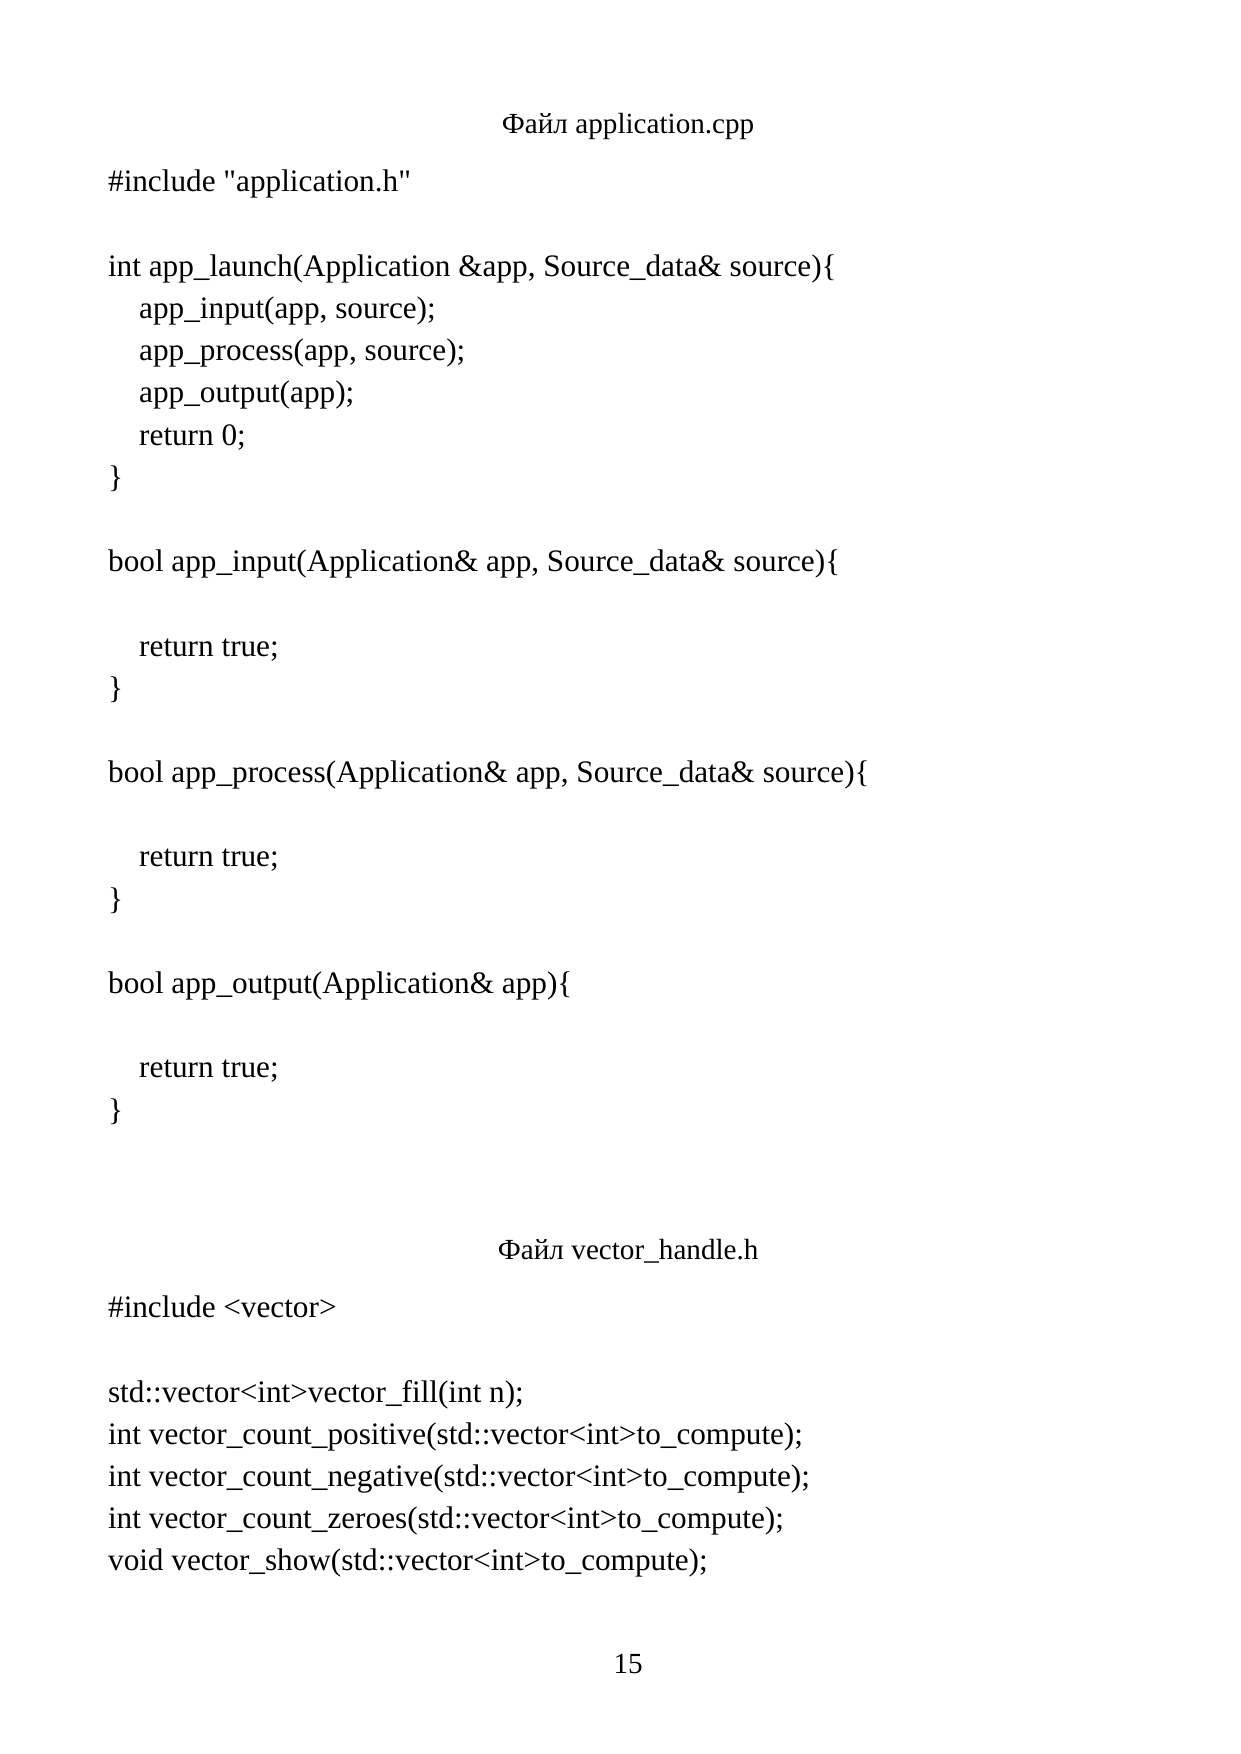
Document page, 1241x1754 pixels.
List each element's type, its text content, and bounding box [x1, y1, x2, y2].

text int vector_count_positive(std::vector<int>to_compute); [108, 1409, 1148, 1451]
text bool app_output(Application& app){ [108, 958, 1148, 1000]
text void vector_show(std::vector<int>to_compute); [108, 1535, 1148, 1577]
text return true; [108, 1042, 1148, 1084]
text Файл application.cpp [108, 106, 1148, 140]
text } [108, 1084, 1148, 1127]
text int vector_count_negative(std::vector<int>to_compute); [108, 1451, 1148, 1493]
text } [108, 874, 1148, 916]
text return true; [108, 621, 1148, 663]
text int vector_count_zeroes(std::vector<int>to_compute); [108, 1493, 1148, 1535]
text return true; [108, 831, 1148, 874]
text app_input(app, source); [108, 283, 1148, 325]
text #include "application.h" [108, 156, 1148, 199]
text app_process(app, source); [108, 325, 1148, 367]
text app_output(app); [108, 367, 1148, 409]
text return 0; [108, 409, 1148, 452]
text #include <vector> [108, 1282, 1148, 1324]
text int app_launch(Application &app, Source_data& source){ [108, 241, 1148, 283]
text bool app_input(Application& app, Source_data& source){ [108, 536, 1148, 578]
text bool app_process(Application& app, Source_data& source){ [108, 747, 1148, 789]
text Файл vector_handle.h [108, 1232, 1148, 1266]
text std::vector<int>vector_fill(int n); [108, 1367, 1148, 1409]
text } [108, 663, 1148, 705]
text } [108, 452, 1148, 494]
